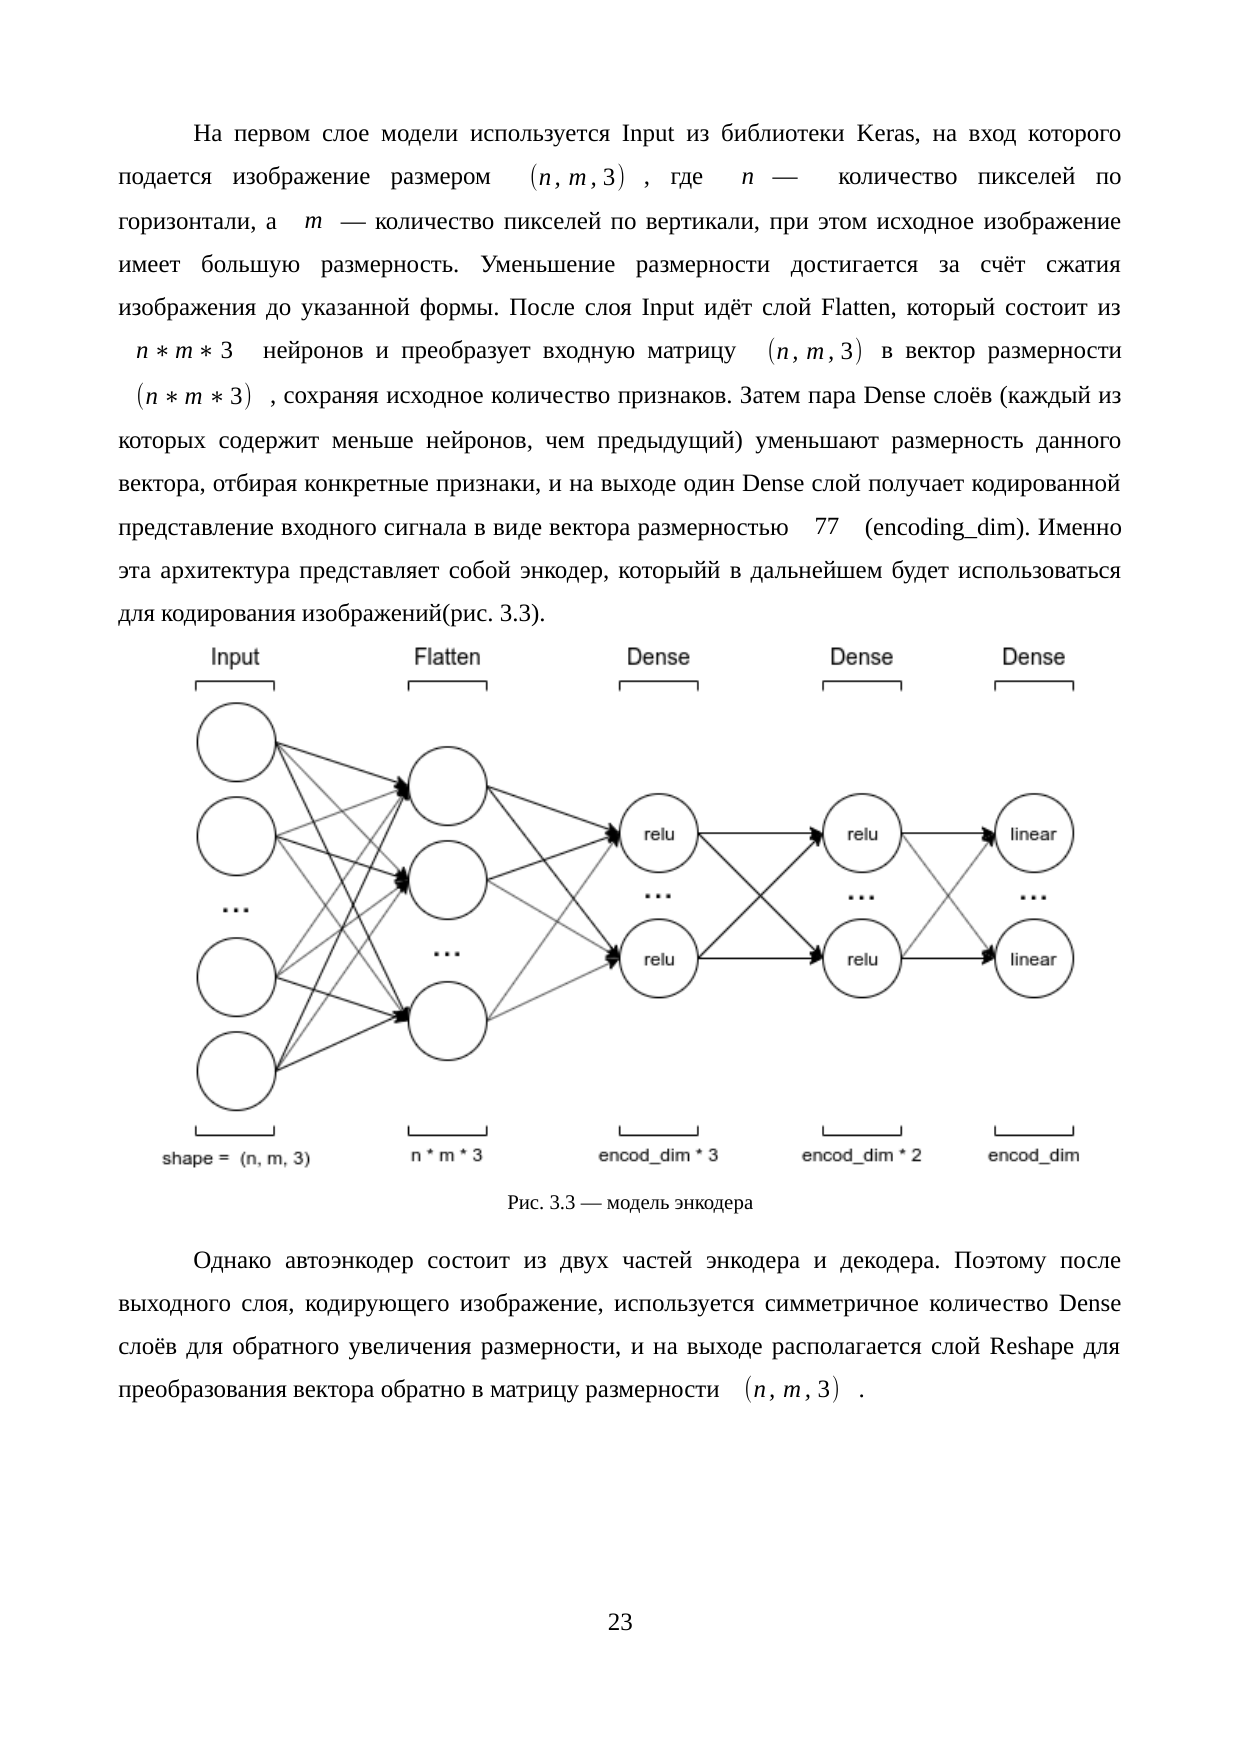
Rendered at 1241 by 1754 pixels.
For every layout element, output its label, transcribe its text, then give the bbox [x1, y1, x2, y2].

picture [150, 641, 1090, 1174]
text Однако автоэнкодер состоит из двух частей энкодера и декодера. Поэтому после выходного слоя, кодирующего изображение, используется симметричное количество Dense слоёв для обратного увеличения размерности, и на выходе располагается слой Reshape для преобразования вектора обратно в матрицу размерности . [118, 1245, 1122, 1404]
text На первом слое модели используется Input из библиотеки Keras, на вход которого подается изображение размером , где — количество пикселей по горизонтали, а — количество пикселей по вертикали, при этом исходное изображение имеет большую размерность. Уменьшение размерности достигается за счёт сжатия изображения до указанной формы. После слоя Input идёт слой Flatten, который состоит из нейронов и преобразует входную матрицу в вектор размерности , сохраняя исходное количество признаков. Затем пара Dense слоёв (каждый из которых содержит меньше нейронов, чем предыдущий) уменьшают размерность данного вектора, отбирая конкретные признаки, и на выходе один Dense слой получает кодированной представление входного сигнала в виде вектора размерностью (encoding_dim). Именно эта архитектура представляет собой энкодер, которыйй в дальнейшем будет использоваться для кодирования изображений(рис. 3.3). [118, 118, 1122, 627]
